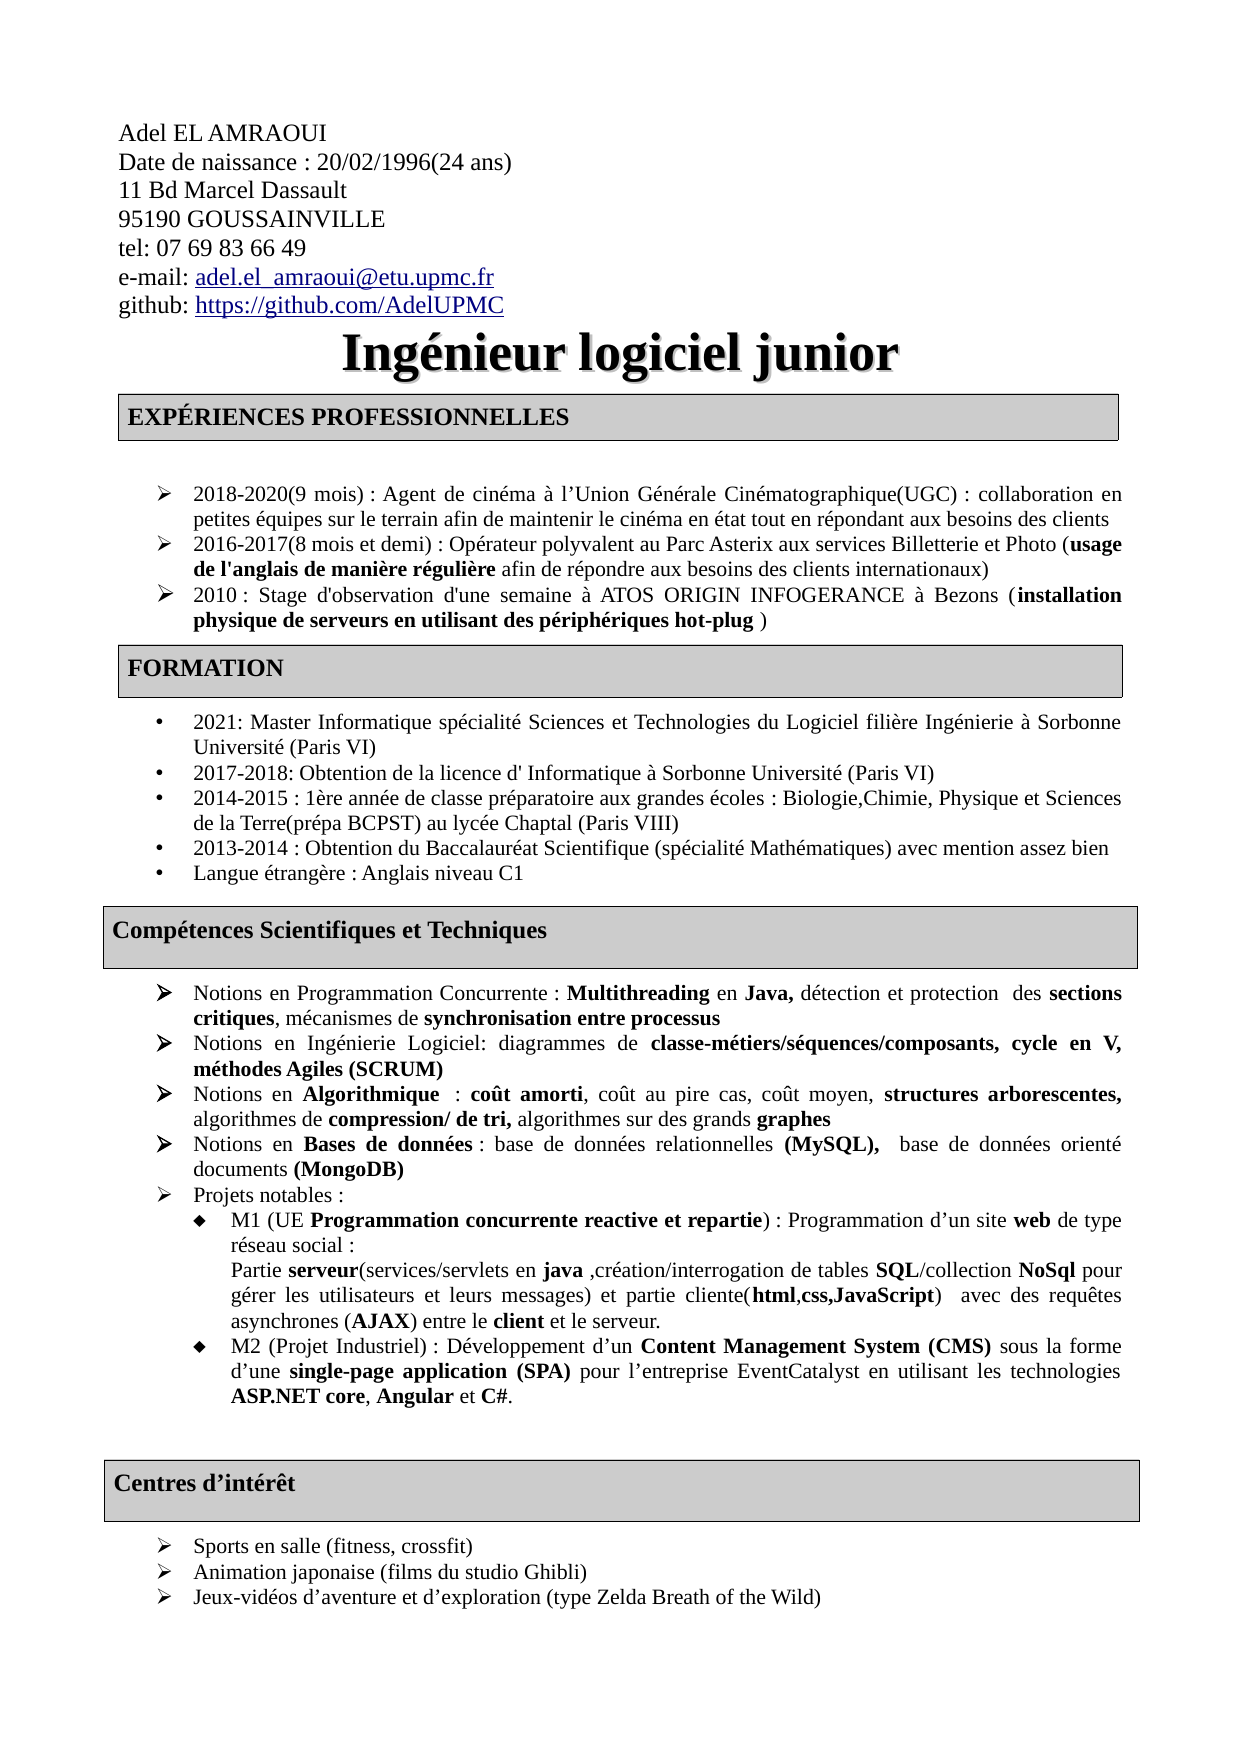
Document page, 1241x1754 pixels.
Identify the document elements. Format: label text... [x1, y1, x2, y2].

list 2014-2015 : 1ère année de classe préparatoire aux grandes écoles : Biologie,Chimie, Physique et Sciences de la Terre(prépa BCPST) au lycée Chaptal (Paris VIII) [156, 785, 1122, 835]
list 2016-2017(8 mois et demi) : Opérateur polyvalent au Parc Asterix aux services Billetterie et Photo (usage de l'anglais de manière régulière afin de répondre aux besoins des clients internationaux) [156, 531, 1122, 582]
list Compétences Scientifiques et Techniques [112, 915, 1128, 944]
list M1 (UE Programmation concurrente reactive et repartie) : Programmation d’un site web de type réseau social : [193, 1207, 1122, 1257]
list Animation japonaise (films du studio Ghibli) [156, 1559, 1122, 1584]
list FORMATION [127, 653, 1113, 682]
text 11 Bd Marcel Dassault [118, 176, 1122, 204]
list M2 (Projet Industriel) : Développement d’un Content Management System (CMS) sous la forme d’une single-page application (SPA) pour l’entreprise EventCatalyst en utilisant les technologies ASP.NET core, Angular et C#. [193, 1333, 1122, 1408]
list Centres d’intérêt [113, 1468, 1130, 1497]
list Projets notables : [156, 1182, 1122, 1207]
list Notions en Programmation Concurrente : Multithreading en Java, détection et protection des sections critiques, mécanismes de synchronisation entre processus [156, 969, 1122, 1030]
list Notions en Bases de données : base de données relationnelles (MySQL), base de données orienté documents (MongoDB) [156, 1131, 1122, 1182]
text 95190 GOUSSAINVILLE [118, 204, 1122, 233]
list Langue étrangère : Anglais niveau C1 [156, 860, 1122, 886]
list [156, 1434, 1122, 1459]
list Sports en salle (fitness, crossfit) [156, 1522, 1122, 1559]
list [156, 886, 1122, 906]
list Partie serveur(services/servlets en java ,création/interrogation de tables SQL/collection NoSql pour gérer les utilisateurs et leurs messages) et partie cliente(html,css,JavaScript) avec des requêtes asynchrones (AJAX) entre le client et le serveur. [193, 1257, 1122, 1333]
list [156, 633, 1122, 644]
list 2010 : Stage d'observation d'une semaine à ATOS ORIGIN INFOGERANCE à Bezons (installation physique de serveurs en utilisant des périphériques hot-plug ) [156, 582, 1122, 633]
text github: https://github.com/AdelUPMC [118, 291, 1122, 319]
list Notions en Algorithmique : coût amorti, coût au pire cas, coût moyen, structures arborescentes, algorithmes de compression/ de tri, algorithmes sur des grands graphes [156, 1081, 1122, 1131]
text Adel EL AMRAOUI [118, 118, 1122, 147]
text Date de naissance : 20/02/1996(24 ans) [118, 147, 1122, 176]
list 2021: Master Informatique spécialité Sciences et Technologies du Logiciel filière Ingénierie à Sorbonne Université (Paris VI) [156, 698, 1122, 759]
text Ingénieur logiciel junior [118, 319, 1122, 382]
text tel: 07 69 83 66 49 [118, 233, 1122, 262]
list Jeux-vidéos d’aventure et d’exploration (type Zelda Breath of the Wild) [156, 1584, 1122, 1609]
list 2018-2020(9 mois) : Agent de cinéma à l’Union Générale Cinématographique(UGC) : collaboration en petites équipes sur le terrain afin de maintenir le cinéma en état tout en répondant aux besoins des clients [156, 481, 1122, 531]
list Notions en Ingénierie Logiciel: diagrammes de classe-métiers/séquences/composants, cycle en V, méthodes Agiles (SCRUM) [156, 1030, 1122, 1081]
text e-mail: adel.el_amraoui@etu.upmc.fr [118, 262, 1122, 291]
text EXPÉRIENCES PROFESSIONNELLES [127, 402, 1109, 431]
list 2013-2014 : Obtention du Baccalauréat Scientifique (spécialité Mathématiques) avec mention assez bien [156, 835, 1122, 860]
list 2017-2018: Obtention de la licence d' Informatique à Sorbonne Université (Paris VI) [156, 759, 1122, 785]
